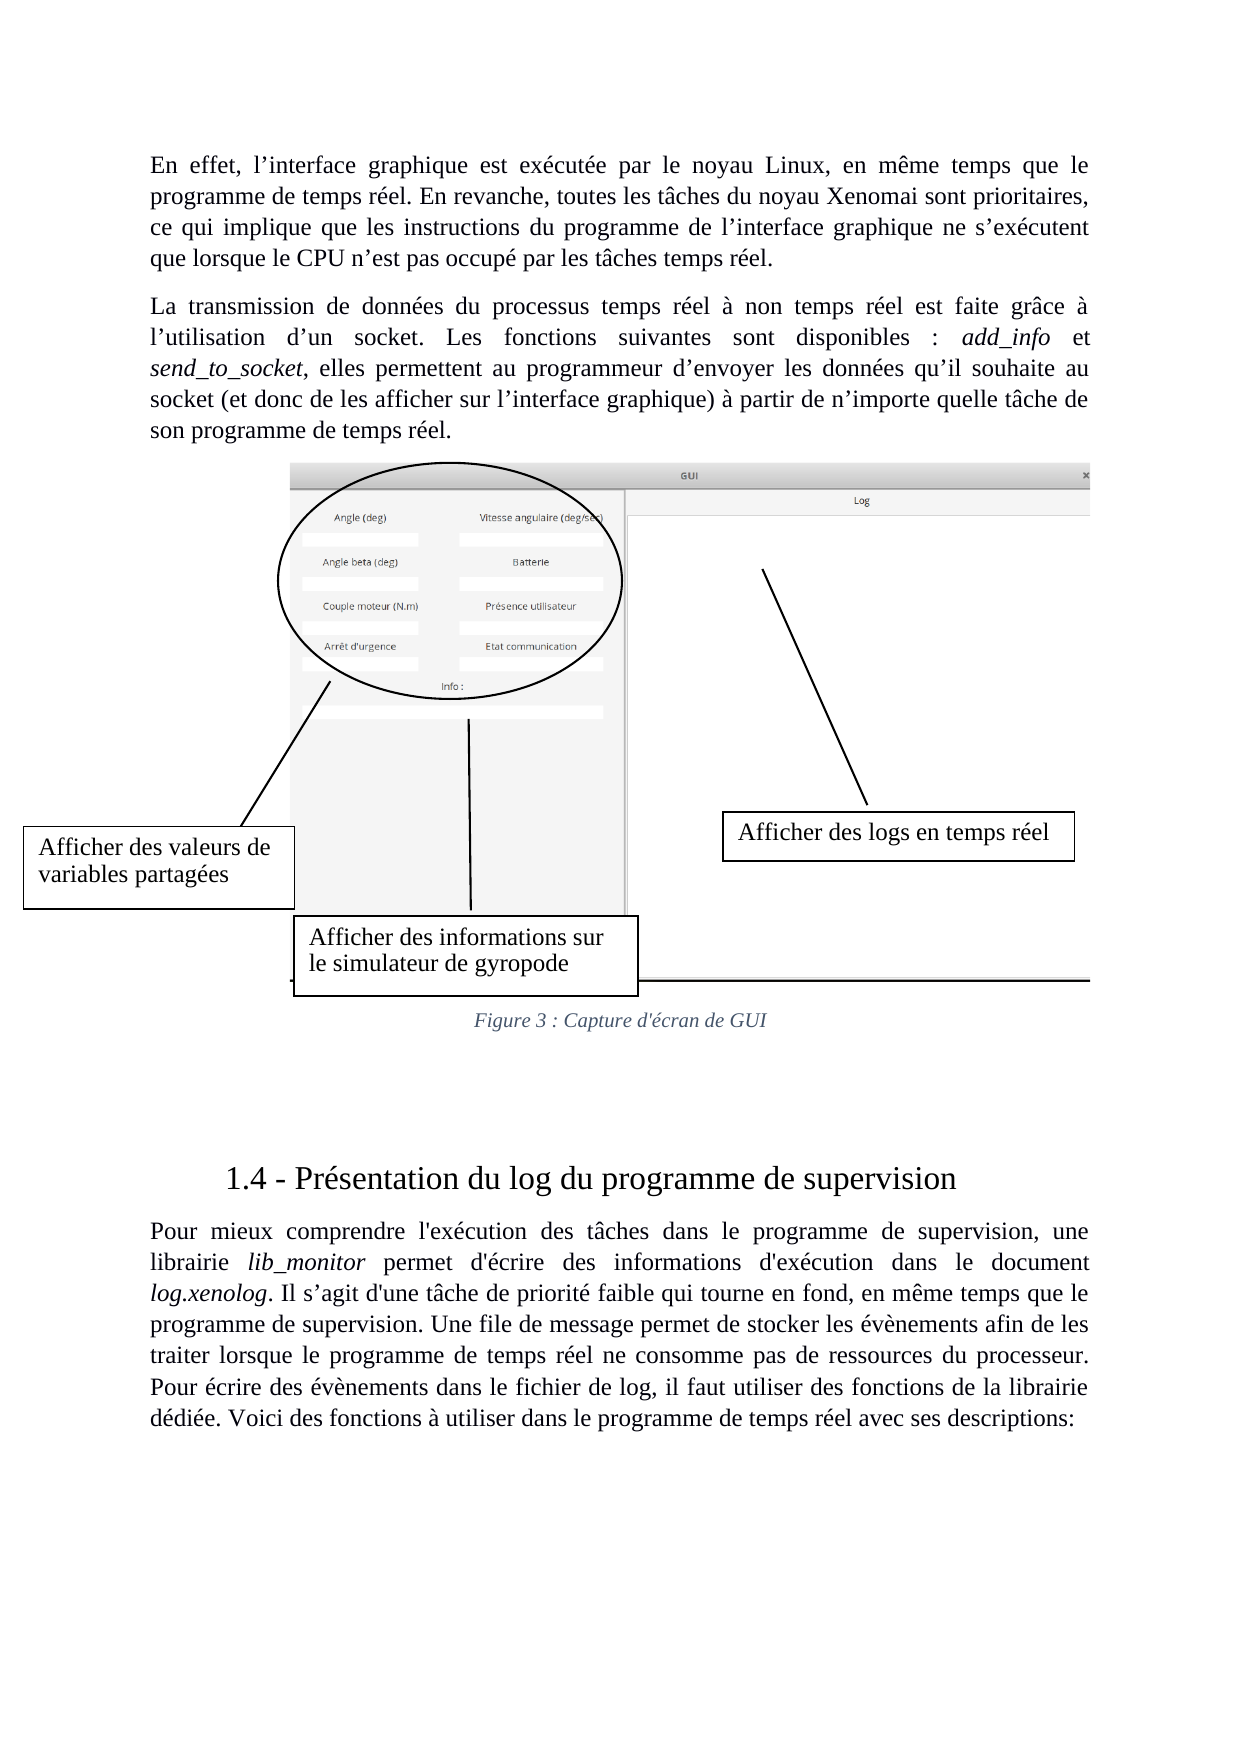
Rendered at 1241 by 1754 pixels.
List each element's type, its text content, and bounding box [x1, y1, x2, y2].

text Figure 3 : Capture d'écran de GUI [150, 1008, 1090, 1032]
text La transmission de données du processus temps réel à non temps réel est faite grâce à l’utilisation d’un socket. Les fonctions suivantes sont disponibles : add_info et send_to_socket, elles permettent au programmeur d’envoyer les données qu’il souhaite au socket (et donc de les afficher sur l’interface graphique) à partir de n’importe quelle tâche de son programme de temps réel. [150, 291, 1090, 444]
subtitle 1.4 - Présentation du log du programme de supervision [150, 1158, 1090, 1197]
text En effet, l’interface graphique est exécutée par le noyau Linux, en même temps que le programme de temps réel. En revanche, toutes les tâches du noyau Xenomai sont prioritaires, ce qui implique que les instructions du programme de l’interface graphique ne s’exécutent que lorsque le CPU n’est pas occupé par les tâches temps réel. [150, 150, 1090, 272]
text Pour mieux comprendre l'exécution des tâches dans le programme de supervision, une librairie lib_monitor permet d'écrire des informations d'exécution dans le document log.xenolog. Il s’agit d'une tâche de priorité faible qui tourne en fond, en même temps que le programme de supervision. Une file de message permet de stocker les évènements afin de les traiter lorsque le programme de temps réel ne consomme pas de ressources du processeur. Pour écrire des évènements dans le fichier de log, il faut utiliser des fonctions de la librairie dédiée. Voici des fonctions à utiliser dans le programme de temps réel avec ses descriptions: [150, 1216, 1090, 1431]
picture [289, 462, 1091, 978]
picture [289, 464, 620, 697]
picture [289, 462, 425, 535]
